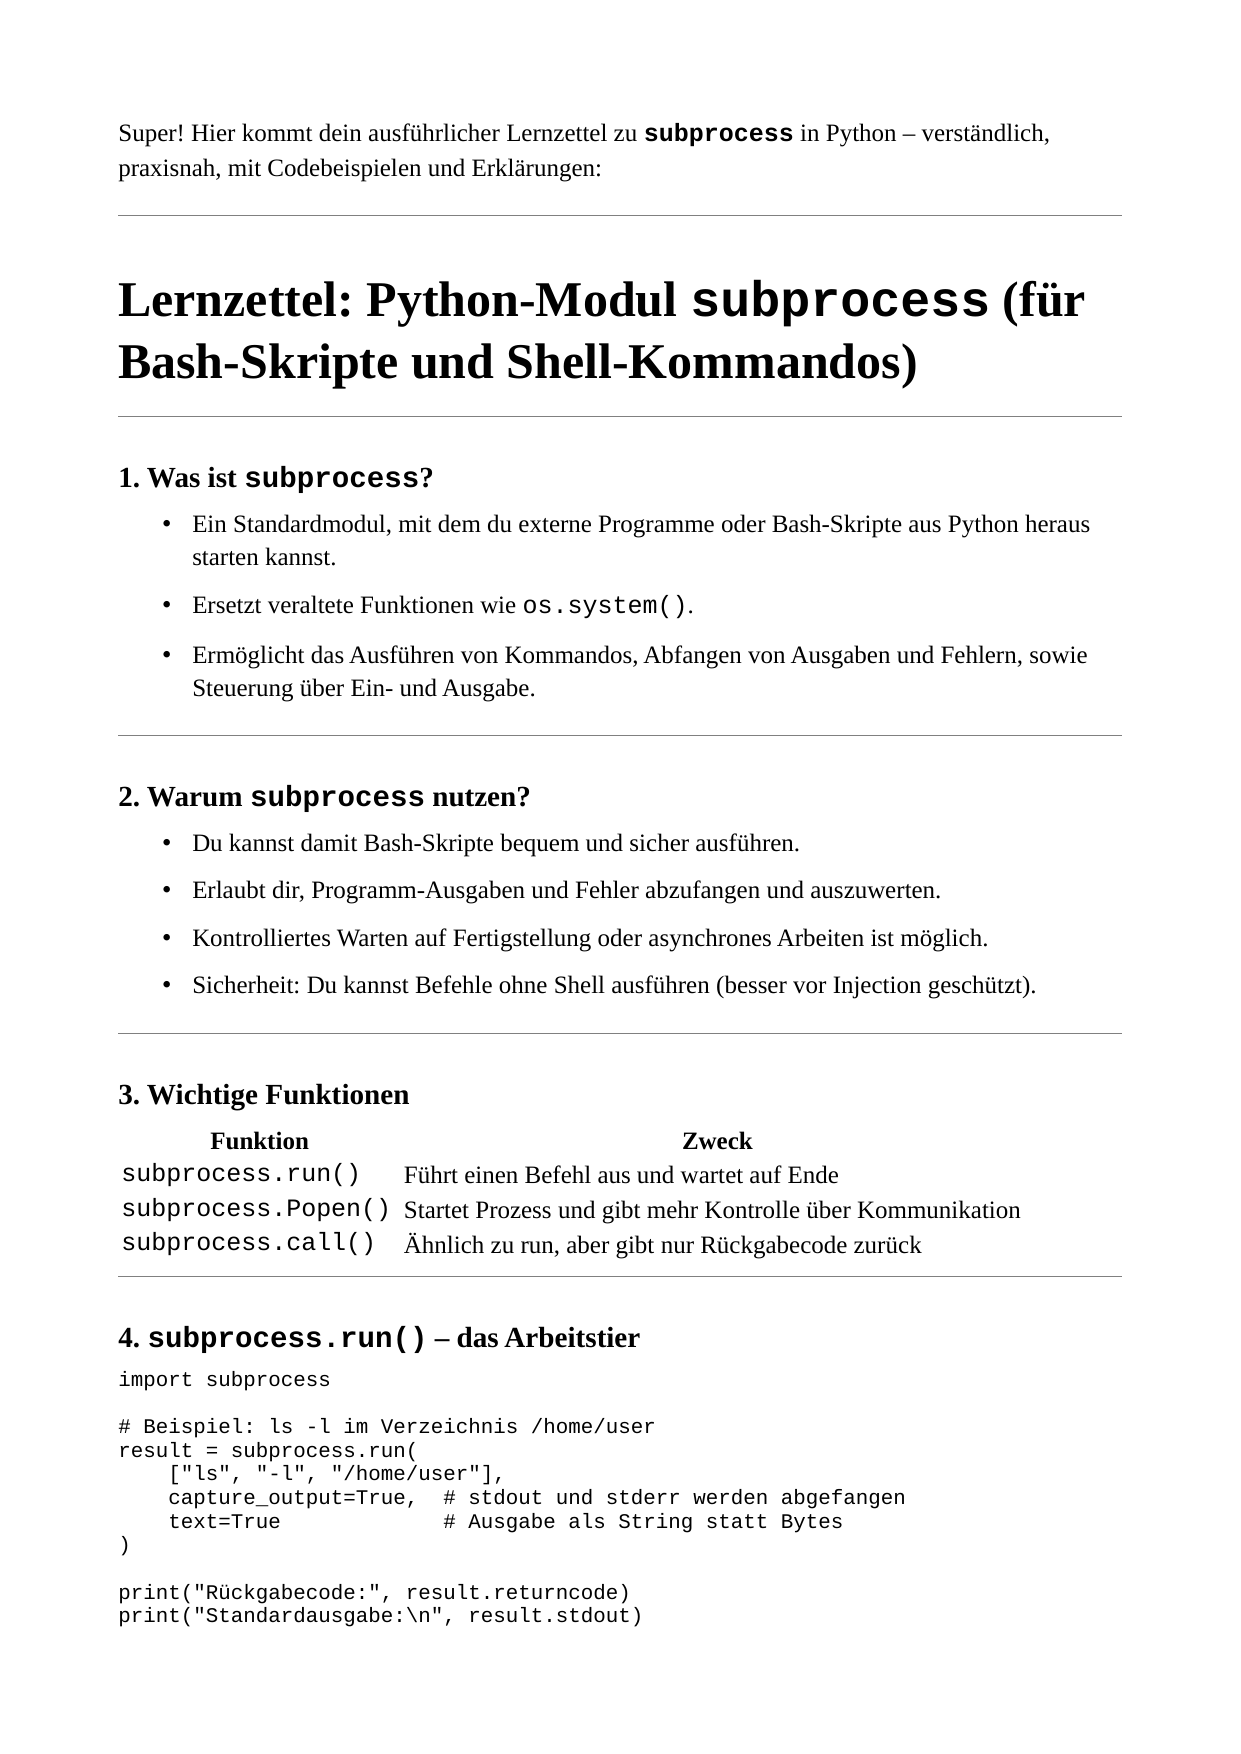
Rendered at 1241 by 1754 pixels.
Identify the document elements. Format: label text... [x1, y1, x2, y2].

text import subprocess [118, 1369, 1122, 1392]
text capture_output=True, # stdout und stderr werden abgefangen [118, 1487, 1122, 1511]
table_header Zweck [401, 1123, 1033, 1158]
table_header Funktion [118, 1123, 401, 1158]
text ) [118, 1534, 1122, 1558]
text print("Rückgabecode:", result.returncode) [118, 1582, 1122, 1605]
text result = subprocess.run( [118, 1440, 1122, 1463]
table_cell Startet Prozess und gibt mehr Kontrolle über Kommunikation [401, 1192, 1033, 1227]
list Kontrolliertes Warten auf Fertigstellung oder asynchrones Arbeiten ist möglich. [162, 923, 1122, 952]
text print("Standardausgabe:\n", result.stdout) [118, 1605, 1122, 1629]
subtitle 1. Was ist subprocess? [118, 461, 1122, 497]
text ["ls", "-l", "/home/user"], [118, 1463, 1122, 1487]
text Super! Hier kommt dein ausführlicher Lernzettel zu subprocess in Python – verständlich, praxisnah, mit Codebeispielen und Erklärungen: [118, 118, 1122, 182]
list Sicherheit: Du kannst Befehle ohne Shell ausführen (besser vor Injection geschützt). [162, 971, 1122, 999]
list Du kannst damit Bash-Skripte bequem und sicher ausführen. [162, 828, 1122, 857]
table_cell subprocess.Popen() [118, 1192, 401, 1227]
subtitle Lernzettel: Python-Modul subprocess (für Bash-Skripte und Shell-Kommandos) [118, 270, 1122, 389]
list Ersetzt veraltete Funktionen wie os.system(). [162, 590, 1122, 621]
subtitle 2. Warum subprocess nutzen? [118, 779, 1122, 815]
table_cell subprocess.run() [118, 1158, 401, 1192]
list Ein Standardmodul, mit dem du externe Programme oder Bash-Skripte aus Python heraus starten kannst. [162, 509, 1122, 571]
list Erlaubt dir, Programm-Ausgaben und Fehler abzufangen und auszuwerten. [162, 875, 1122, 904]
list Ermöglicht das Ausführen von Kommandos, Abfangen von Ausgaben und Fehlern, sowie Steuerung über Ein- und Ausgabe. [162, 640, 1122, 702]
text # Beispiel: ls -l im Verzeichnis /home/user [118, 1416, 1122, 1440]
subtitle 4. subprocess.run() – das Arbeitstier [118, 1320, 1122, 1356]
table_cell subprocess.call() [118, 1227, 401, 1261]
subtitle 3. Wichtige Funktionen [118, 1077, 1122, 1111]
table_cell Ähnlich zu run, aber gibt nur Rückgabecode zurück [401, 1227, 1033, 1261]
text text=True # Ausgabe als String statt Bytes [118, 1511, 1122, 1534]
table_cell Führt einen Befehl aus und wartet auf Ende [401, 1158, 1033, 1192]
